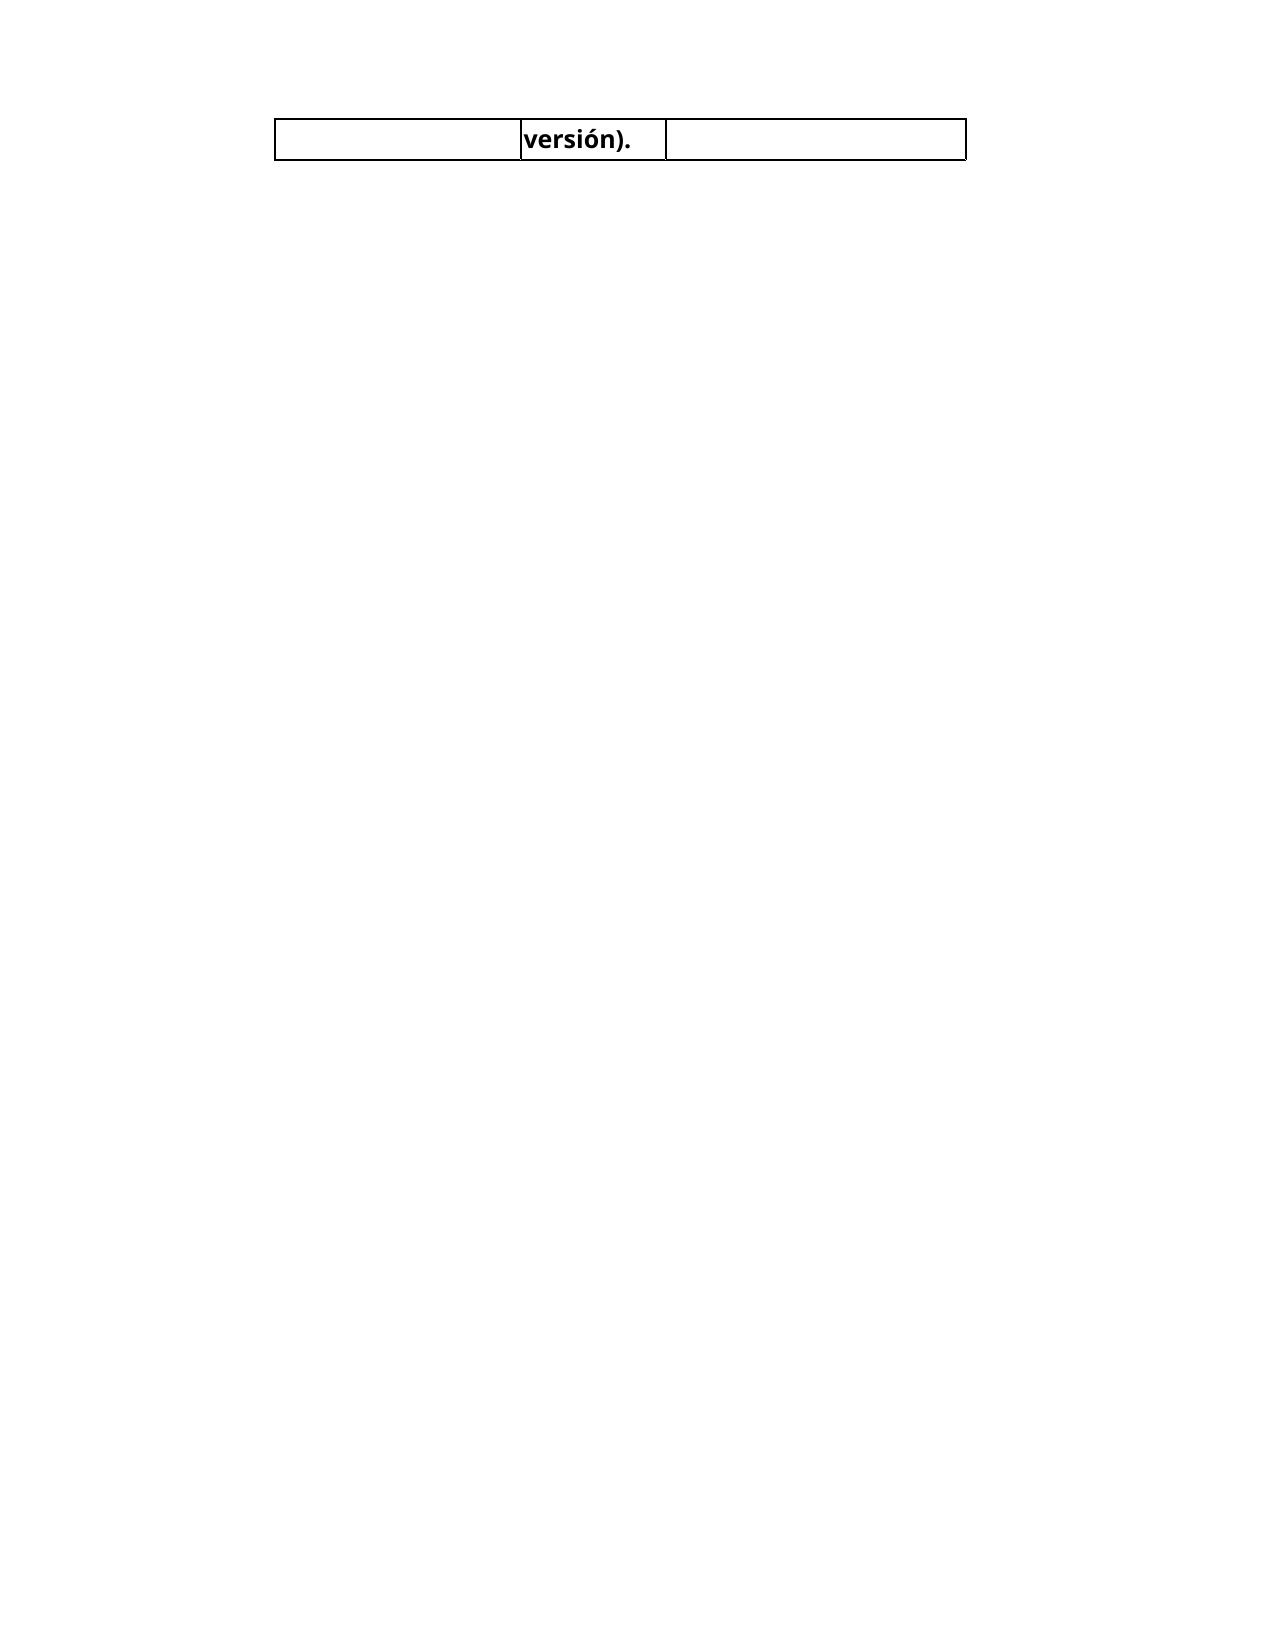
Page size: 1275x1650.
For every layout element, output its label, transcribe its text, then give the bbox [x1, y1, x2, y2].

table_cell [276, 120, 520, 158]
table_cell [667, 120, 965, 158]
table_cell versión). [522, 120, 665, 158]
